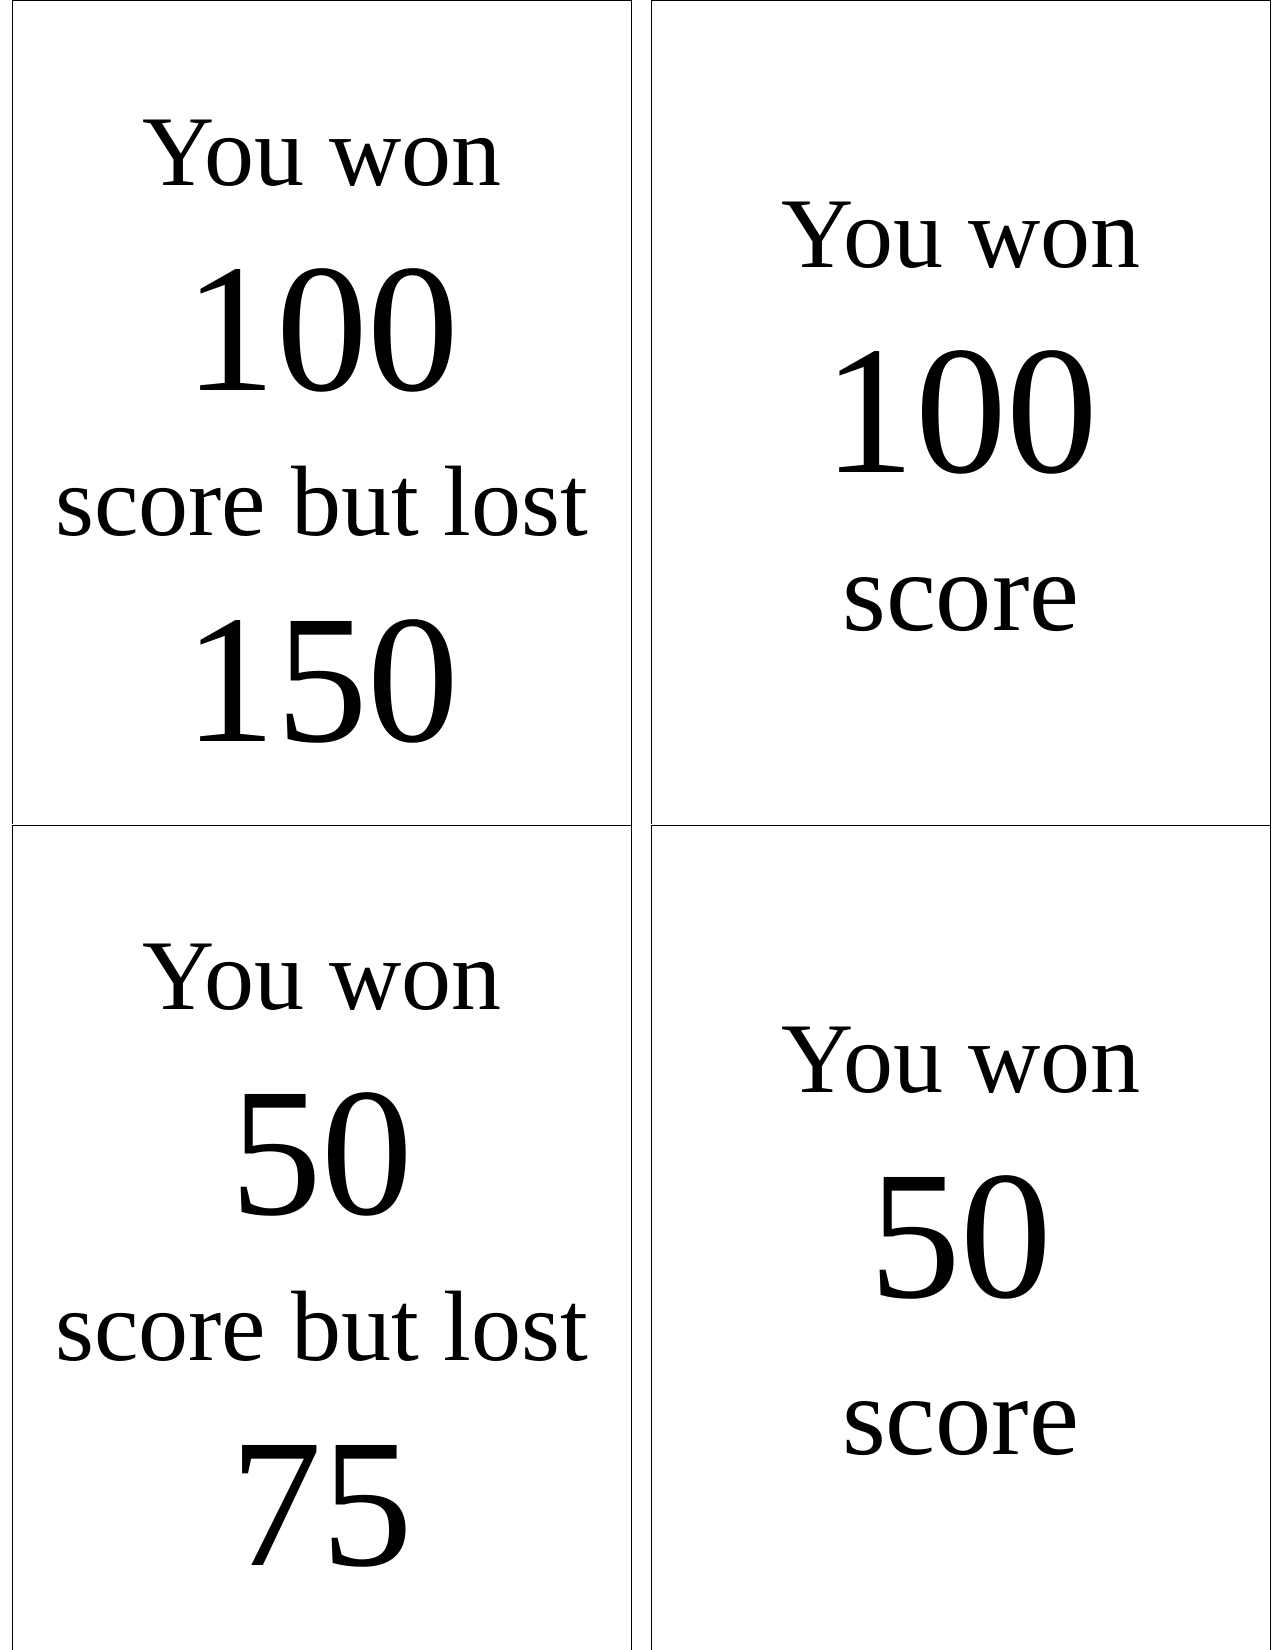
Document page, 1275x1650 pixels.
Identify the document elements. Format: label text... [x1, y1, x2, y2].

text 75 [21, 1394, 622, 1605]
text You won [21, 916, 622, 1031]
text 50 [660, 1126, 1261, 1337]
text score [660, 1349, 1261, 1479]
text score but lost [21, 442, 622, 557]
text 100 [660, 302, 1261, 512]
text score but lost [21, 1267, 622, 1382]
text You won [660, 174, 1261, 289]
text 50 [21, 1044, 622, 1254]
text You won [660, 999, 1261, 1114]
text You won [21, 92, 622, 207]
text 100 [21, 219, 622, 430]
text score [660, 525, 1261, 654]
text 150 [21, 570, 622, 781]
